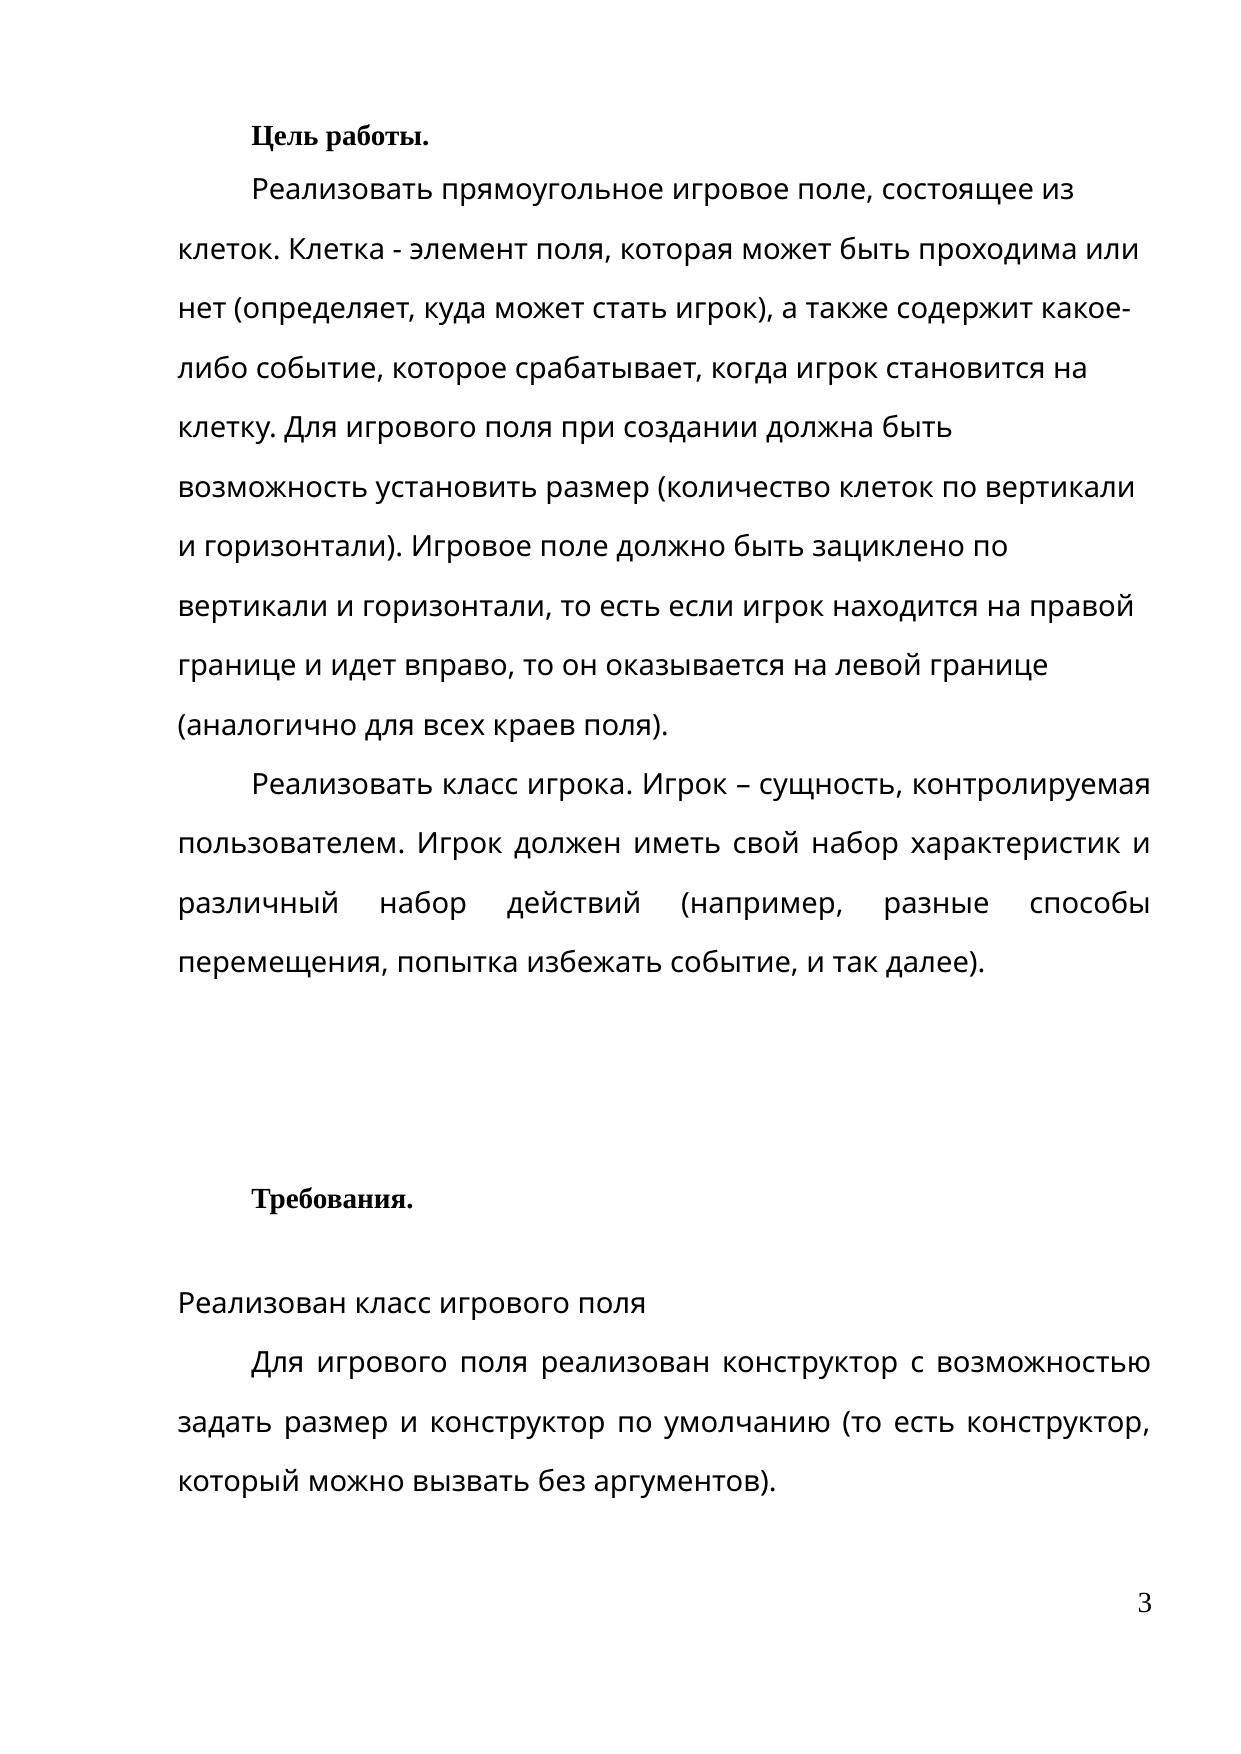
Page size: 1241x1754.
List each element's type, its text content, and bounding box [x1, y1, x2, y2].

text Реализовать прямоугольное игровое поле, состоящее из клеток. Клетка - элемент поля, которая может быть проходима или нет (определяет, куда может стать игрок), а также содержит какое-либо событие, которое срабатывает, когда игрок становится на клетку. Для игрового поля при создании должна быть возможность установить размер (количество клеток по вертикали и горизонтали). Игровое поле должно быть зациклено по вертикали и горизонтали, то есть если игрок находится на правой границе и идет вправо, то он оказывается на левой границе (аналогично для всех краев поля). [177, 168, 1152, 743]
subtitle Требования. [177, 1182, 1152, 1215]
text Для игрового поля реализован конструктор с возможностью задать размер и конструктор по умолчанию (то есть конструктор, который можно вызвать без аргументов). [177, 1342, 1152, 1500]
text Реализован класс игрового поля [177, 1282, 1152, 1322]
text Реализовать класс игрока. Игрок – сущность, контролируемая пользователем. Игрок должен иметь свой набор характеристик и различный набор действий (например, разные способы перемещения, попытка избежать событие, и так далее). [177, 763, 1152, 981]
subtitle Цель работы. [177, 118, 1152, 152]
